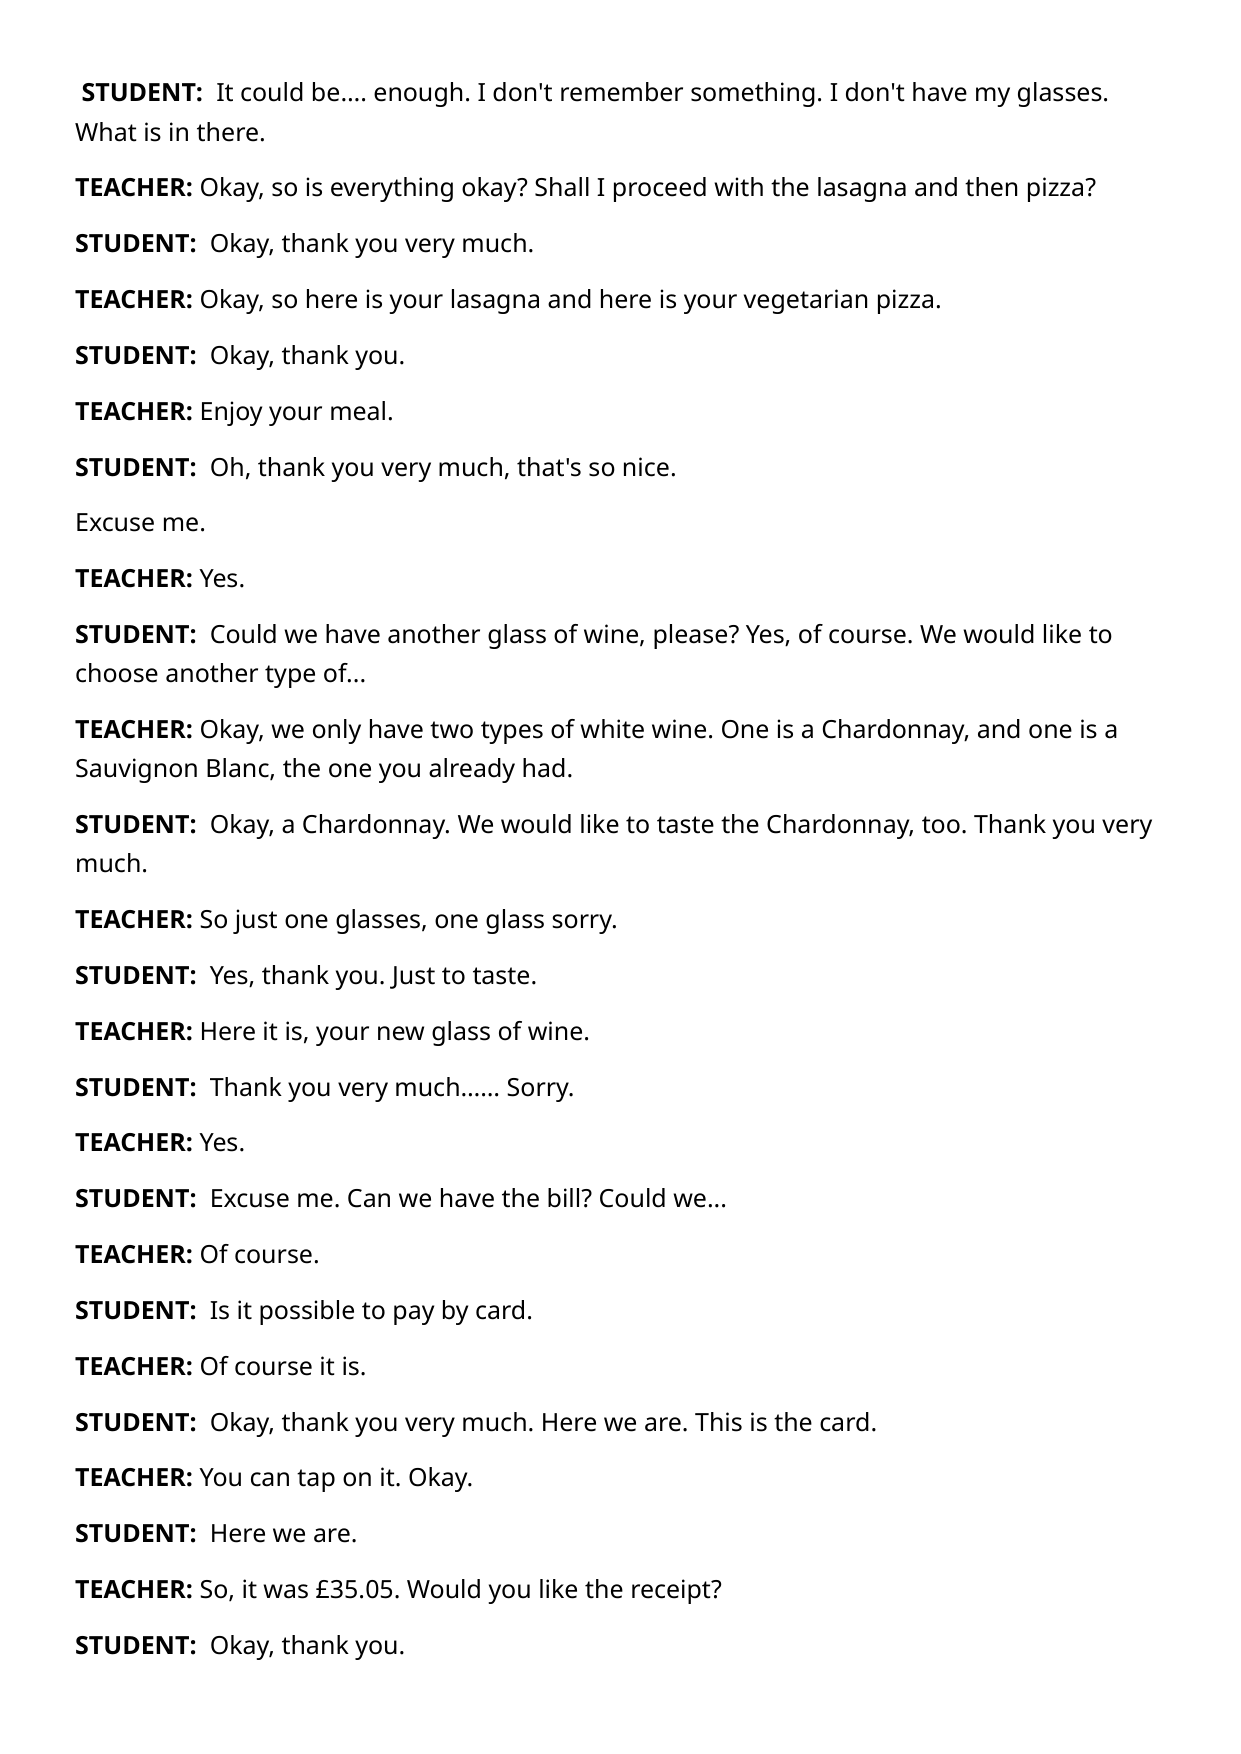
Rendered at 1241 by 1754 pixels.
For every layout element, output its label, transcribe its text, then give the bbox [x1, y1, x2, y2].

text TEACHER: So just one glasses, one glass sorry. [75, 902, 1165, 936]
text STUDENT: Okay, a Chardonnay. We would like to taste the Chardonnay, too. Thank you very much. [75, 807, 1165, 880]
text STUDENT: Oh, thank you very much, that's so nice. [75, 449, 1165, 483]
text STUDENT: Okay, thank you very much. Here we are. This is the card. [75, 1404, 1165, 1438]
text Excuse me. [75, 505, 1165, 539]
text STUDENT: Could we have another glass of wine, please? Yes, of course. We would like to choose another type of... [75, 617, 1165, 690]
text TEACHER: So, it was £35.05. Would you like the receipt? [75, 1572, 1165, 1606]
text STUDENT: Thank you very much…… Sorry. [75, 1069, 1165, 1103]
text STUDENT: It could be…. enough. I don't remember something. I don't have my glasses. What is in there. [75, 75, 1165, 148]
text TEACHER: Here it is, your new glass of wine. [75, 1013, 1165, 1047]
text TEACHER: Of course. [75, 1237, 1165, 1271]
text TEACHER: Yes. [75, 1125, 1165, 1159]
text TEACHER: Okay, we only have two types of white wine. One is a Chardonnay, and one is a Sauvignon Blanc, the one you already had. [75, 712, 1165, 785]
text TEACHER: Enjoy your meal. [75, 393, 1165, 427]
text STUDENT: Excuse me. Can we have the bill? Could we... [75, 1181, 1165, 1215]
text TEACHER: You can tap on it. Okay. [75, 1460, 1165, 1494]
text TEACHER: Okay, so here is your lasagna and here is your vegetarian pizza. [75, 282, 1165, 316]
text STUDENT: Is it possible to pay by card. [75, 1292, 1165, 1327]
text TEACHER: Okay, so is everything okay? Shall I proceed with the lasagna and then pizza? [75, 170, 1165, 204]
text STUDENT: Okay, thank you. [75, 1627, 1165, 1662]
text STUDENT: Okay, thank you. [75, 337, 1165, 372]
text TEACHER: Of course it is. [75, 1348, 1165, 1382]
text STUDENT: Yes, thank you. Just to taste. [75, 957, 1165, 992]
text STUDENT: Okay, thank you very much. [75, 226, 1165, 260]
text STUDENT: Here we are. [75, 1516, 1165, 1550]
text TEACHER: Yes. [75, 561, 1165, 595]
